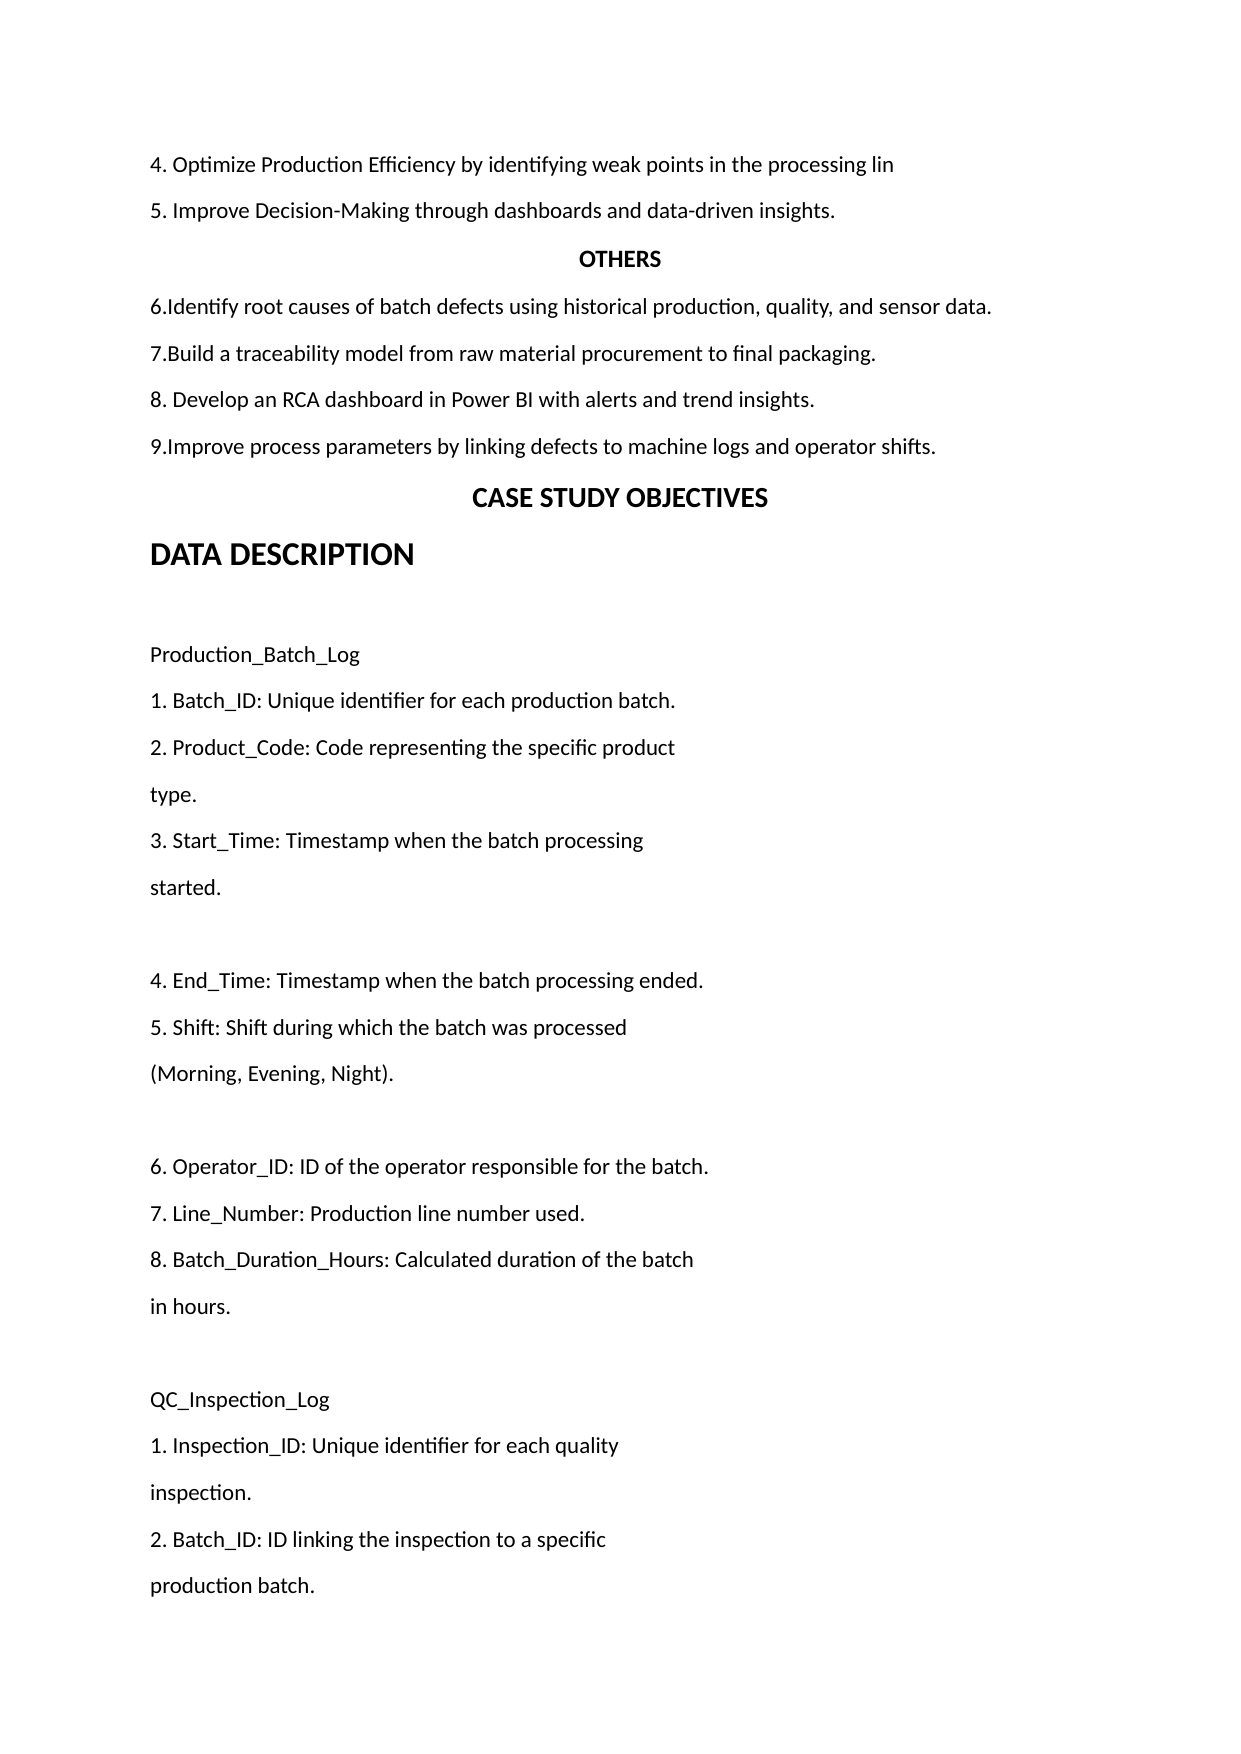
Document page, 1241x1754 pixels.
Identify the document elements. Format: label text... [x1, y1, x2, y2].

text inspection. [150, 1478, 1090, 1506]
text 6.Identify root causes of batch defects using historical production, quality, and sensor data. [150, 292, 1090, 320]
text 9.Improve process parameters by linking defects to machine logs and operator shifts. [150, 432, 1090, 460]
text 7.Build a traceability model from raw material procurement to final packaging. [150, 339, 1090, 367]
text 4. End_Time: Timestamp when the batch processing ended. [150, 966, 1090, 994]
text OTHERS [150, 243, 1090, 274]
text DATA DESCRIPTION [150, 533, 1090, 574]
text 8. Batch_Duration_Hours: Calculated duration of the batch [150, 1245, 1090, 1273]
text (Morning, Evening, Night). [150, 1059, 1090, 1087]
text 1. Inspection_ID: Unique identifier for each quality [150, 1432, 1090, 1460]
text 2. Product_Code: Code representing the specific product [150, 733, 1090, 761]
text 1. Batch_ID: Unique identifier for each production batch. [150, 687, 1090, 715]
text Production_Batch_Log [150, 640, 1090, 668]
text 7. Line_Number: Production line number used. [150, 1199, 1090, 1227]
text 4. Optimize Production Efficiency by identifying weak points in the processing lin [150, 150, 1090, 178]
text production batch. [150, 1571, 1090, 1599]
text CASE STUDY OBJECTIVES [150, 479, 1090, 514]
text in hours. [150, 1292, 1090, 1320]
text QC_Inspection_Log [150, 1385, 1090, 1413]
text 5. Shift: Shift during which the batch was processed [150, 1013, 1090, 1041]
text started. [150, 873, 1090, 901]
text 3. Start_Time: Timestamp when the batch processing [150, 826, 1090, 854]
text 8. Develop an RCA dashboard in Power BI with alerts and trend insights. [150, 386, 1090, 413]
text 2. Batch_ID: ID linking the inspection to a specific [150, 1525, 1090, 1553]
text 5. Improve Decision-Making through dashboards and data-driven insights. [150, 197, 1090, 224]
text type. [150, 780, 1090, 808]
text 6. Operator_ID: ID of the operator responsible for the batch. [150, 1152, 1090, 1180]
